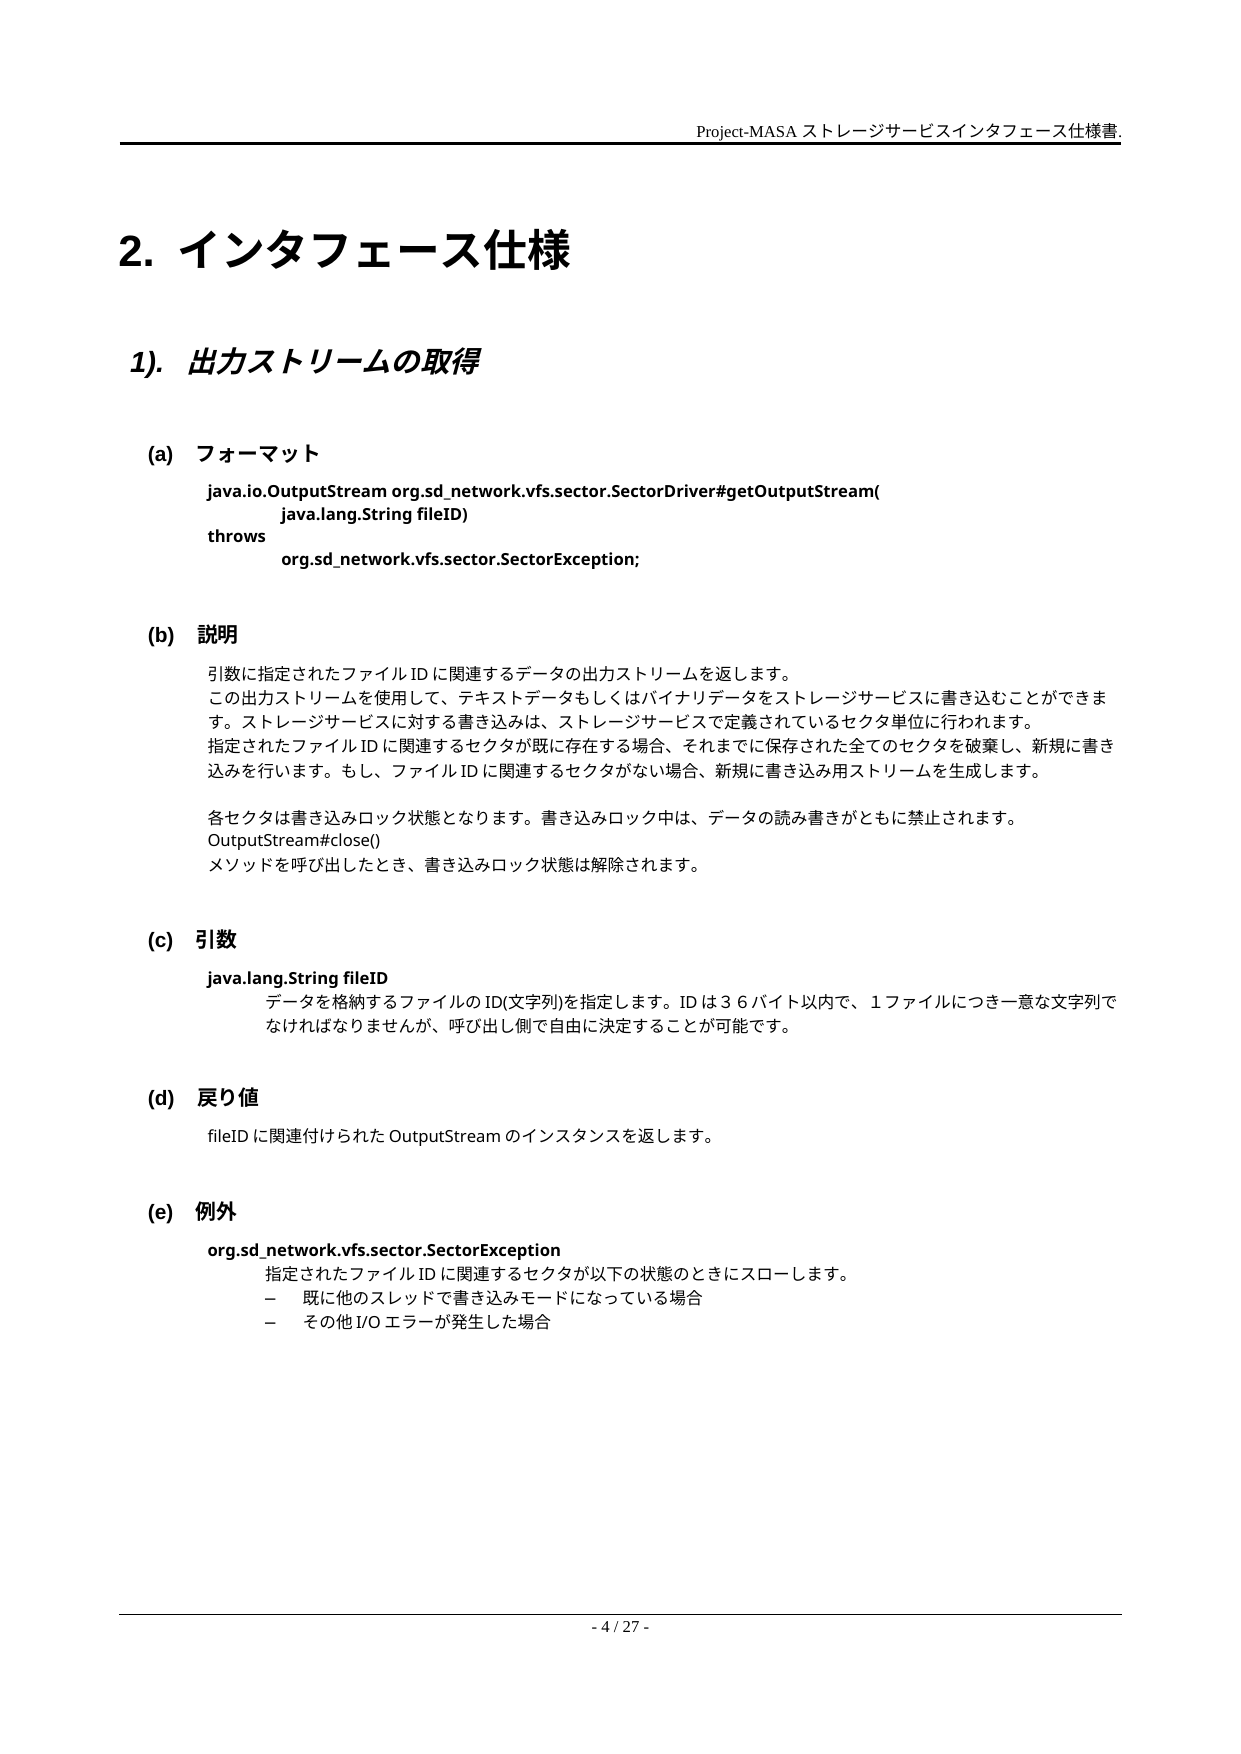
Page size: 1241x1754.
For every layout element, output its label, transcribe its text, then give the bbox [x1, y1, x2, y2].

subtitle 出力ストリームの取得 [118, 339, 1122, 381]
text java.lang.String fileID) [207, 502, 1122, 525]
subtitle インタフェース仕様 [118, 215, 1122, 278]
text fileIDに関連付けられたOutputStreamのインスタンスを返します。 [207, 1123, 1122, 1148]
text 指定されたファイルIDに関連するセクタが既に存在する場合、それまでに保存された全てのセクタを破棄し、新規に書き込みを行います。もし、ファイルIDに関連するセクタがない場合、新規に書き込み用ストリームを生成します。 [207, 733, 1122, 782]
text java.lang.String fileID [207, 966, 1122, 989]
list 既に他のスレッドで書き込みモードになっている場合 [265, 1285, 1122, 1309]
text 指定されたファイルIDに関連するセクタが以下の状態のときにスローします。 [265, 1261, 1122, 1285]
subtitle 引数 [118, 923, 1122, 954]
text org.sd_network.vfs.sector.SectorException [207, 1238, 1122, 1261]
subtitle フォーマット [118, 437, 1122, 467]
text メソッドを呼び出したとき、書き込みロック状態は解除されます。 [207, 852, 1122, 876]
text 各セクタは書き込みロック状態となります。書き込みロック中は、データの読み書きがともに禁止されます。OutputStream#close() [207, 805, 1122, 852]
text java.io.OutputStream org.sd_network.vfs.sector.SectorDriver#getOutputStream( [207, 480, 1122, 502]
subtitle 例外 [118, 1196, 1122, 1226]
text throws [207, 525, 1122, 548]
text この出力ストリームを使用して、テキストデータもしくはバイナリデータをストレージサービスに書き込むことができます。ストレージサービスに対する書き込みは、ストレージサービスで定義されているセクタ単位に行われます。 [207, 685, 1122, 733]
list その他I/Oエラーが発生した場合 [265, 1309, 1122, 1334]
text 引数に指定されたファイルIDに関連するデータの出力ストリームを返します。 [207, 661, 1122, 685]
subtitle 説明 [118, 618, 1122, 648]
subtitle 戻り値 [118, 1081, 1122, 1111]
text データを格納するファイルのID(文字列)を指定します。IDは３６バイト以内で、１ファイルにつき一意な文字列でなければなりませんが、呼び出し側で自由に決定することが可能です。 [265, 989, 1122, 1037]
text org.sd_network.vfs.sector.SectorException; [207, 548, 1122, 571]
